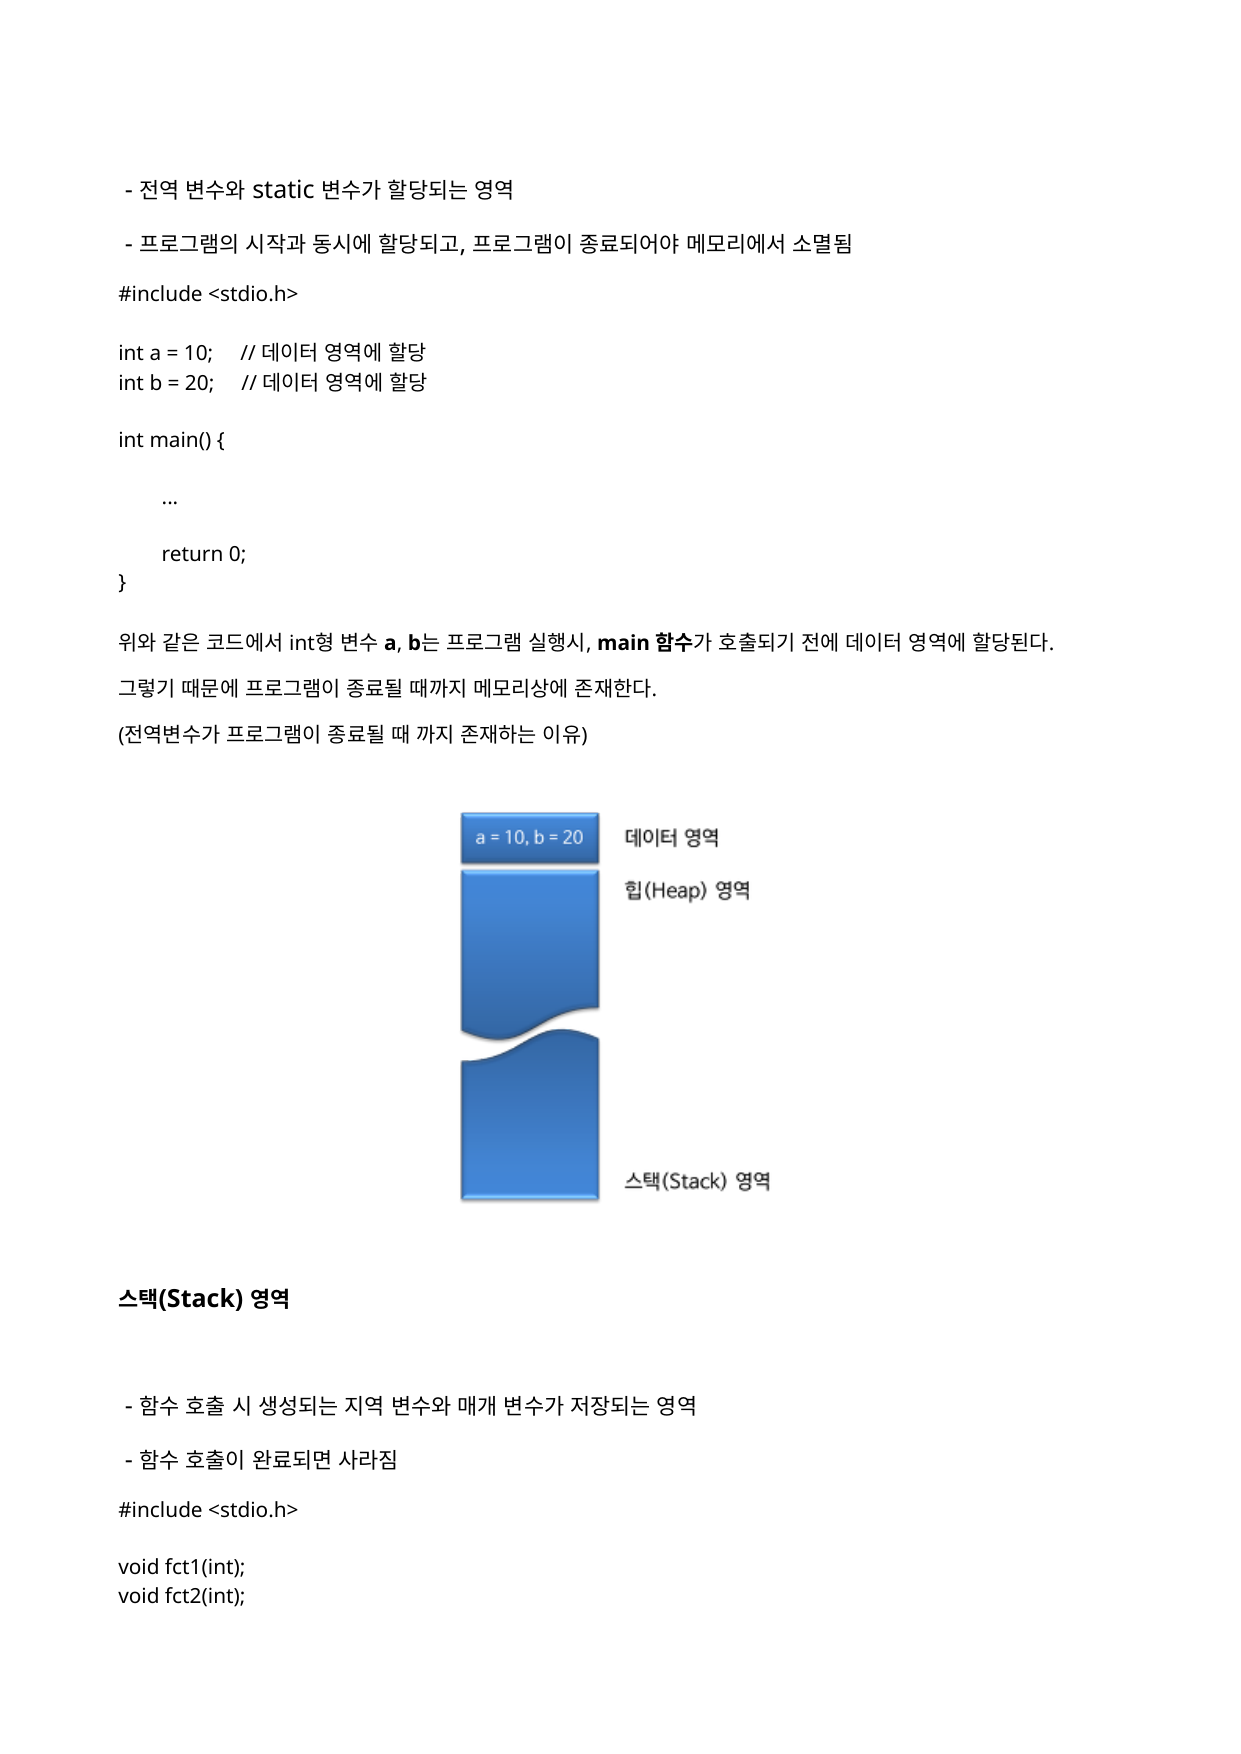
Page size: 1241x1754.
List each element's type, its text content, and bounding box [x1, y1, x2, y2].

text ... [118, 482, 1122, 511]
text void fct2(int); [118, 1581, 1122, 1609]
text int b = 20; // 데이터 영역에 할당 [118, 367, 1122, 397]
picture [456, 810, 785, 1207]
text int a = 10; // 데이터 영역에 할당 [118, 336, 1122, 367]
text 위와 같은 코드에서 int형 변수 a, b는 프로그램 실행시, main 함수가 호출되기 전에 데이터 영역에 할당된다. [118, 625, 1122, 657]
text 그렇기 때문에 프로그램이 종료될 때까지 메모리상에 존재한다. [118, 671, 1122, 702]
text #include <stdio.h> [118, 279, 1122, 308]
text return 0; [118, 539, 1122, 567]
text #include <stdio.h> [118, 1495, 1122, 1524]
text int main() { [118, 425, 1122, 454]
text 스택(Stack) 영역 [118, 1280, 1122, 1314]
text - 프로그램의 시작과 동시에 할당되고, 프로그램이 종료되어야 메모리에서 소멸됨 [118, 226, 1122, 260]
text - 전역 변수와 static 변수가 할당되는 영역 [118, 172, 1122, 206]
text - 함수 호출 시 생성되는 지역 변수와 매개 변수가 저장되는 영역 [118, 1388, 1122, 1422]
text - 함수 호출이 완료되면 사라짐 [118, 1442, 1122, 1476]
text (전역변수가 프로그램이 종료될 때 까지 존재하는 이유) [118, 717, 1122, 748]
text } [118, 567, 1122, 596]
text void fct1(int); [118, 1552, 1122, 1581]
